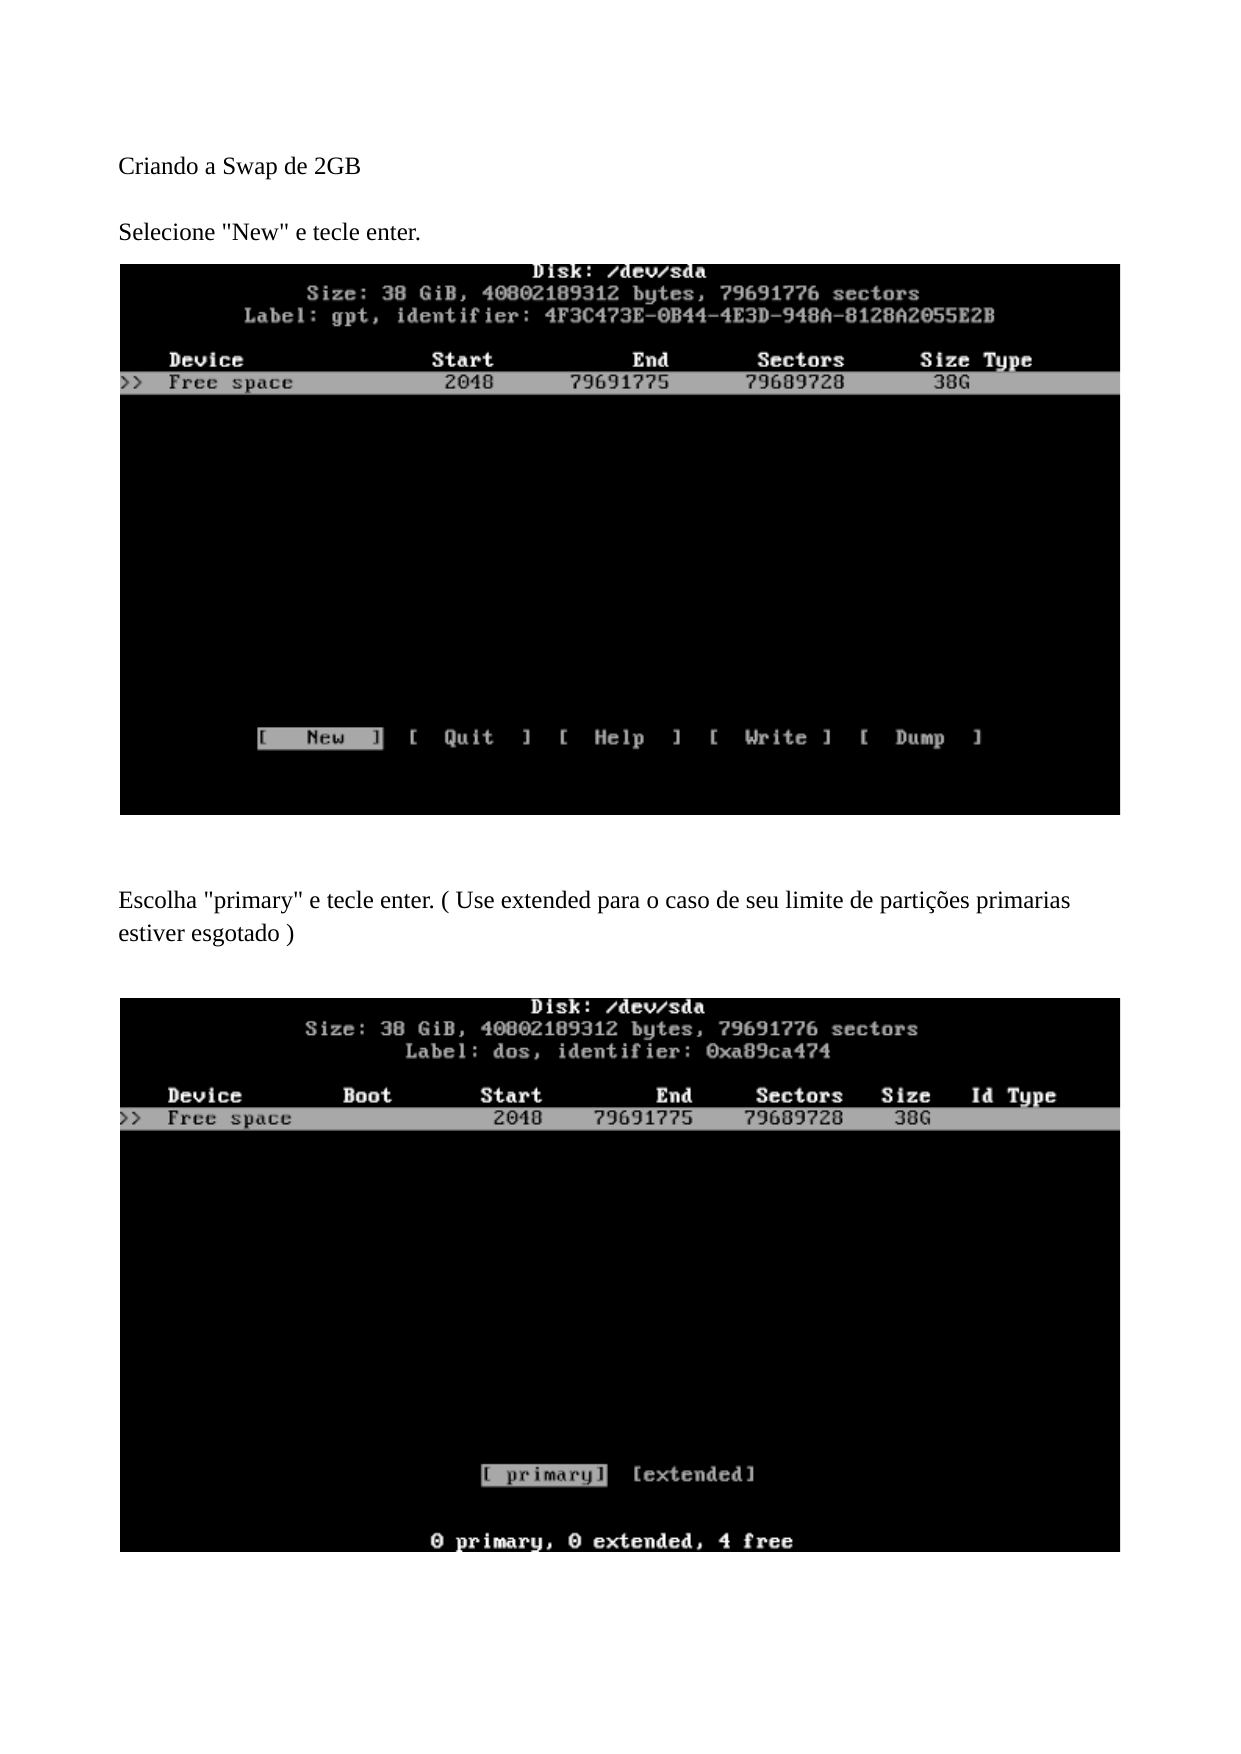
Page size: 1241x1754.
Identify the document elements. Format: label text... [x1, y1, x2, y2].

text Escolha "primary" e tecle enter. ( Use extended para o caso de seu limite de partições primarias estiver esgotado ) [118, 819, 1122, 980]
picture [120, 264, 1121, 815]
text Criando a Swap de 2GB Selecione "New" e tecle enter. [118, 118, 1122, 246]
picture [120, 998, 1121, 1552]
text [118, 1556, 1122, 1618]
